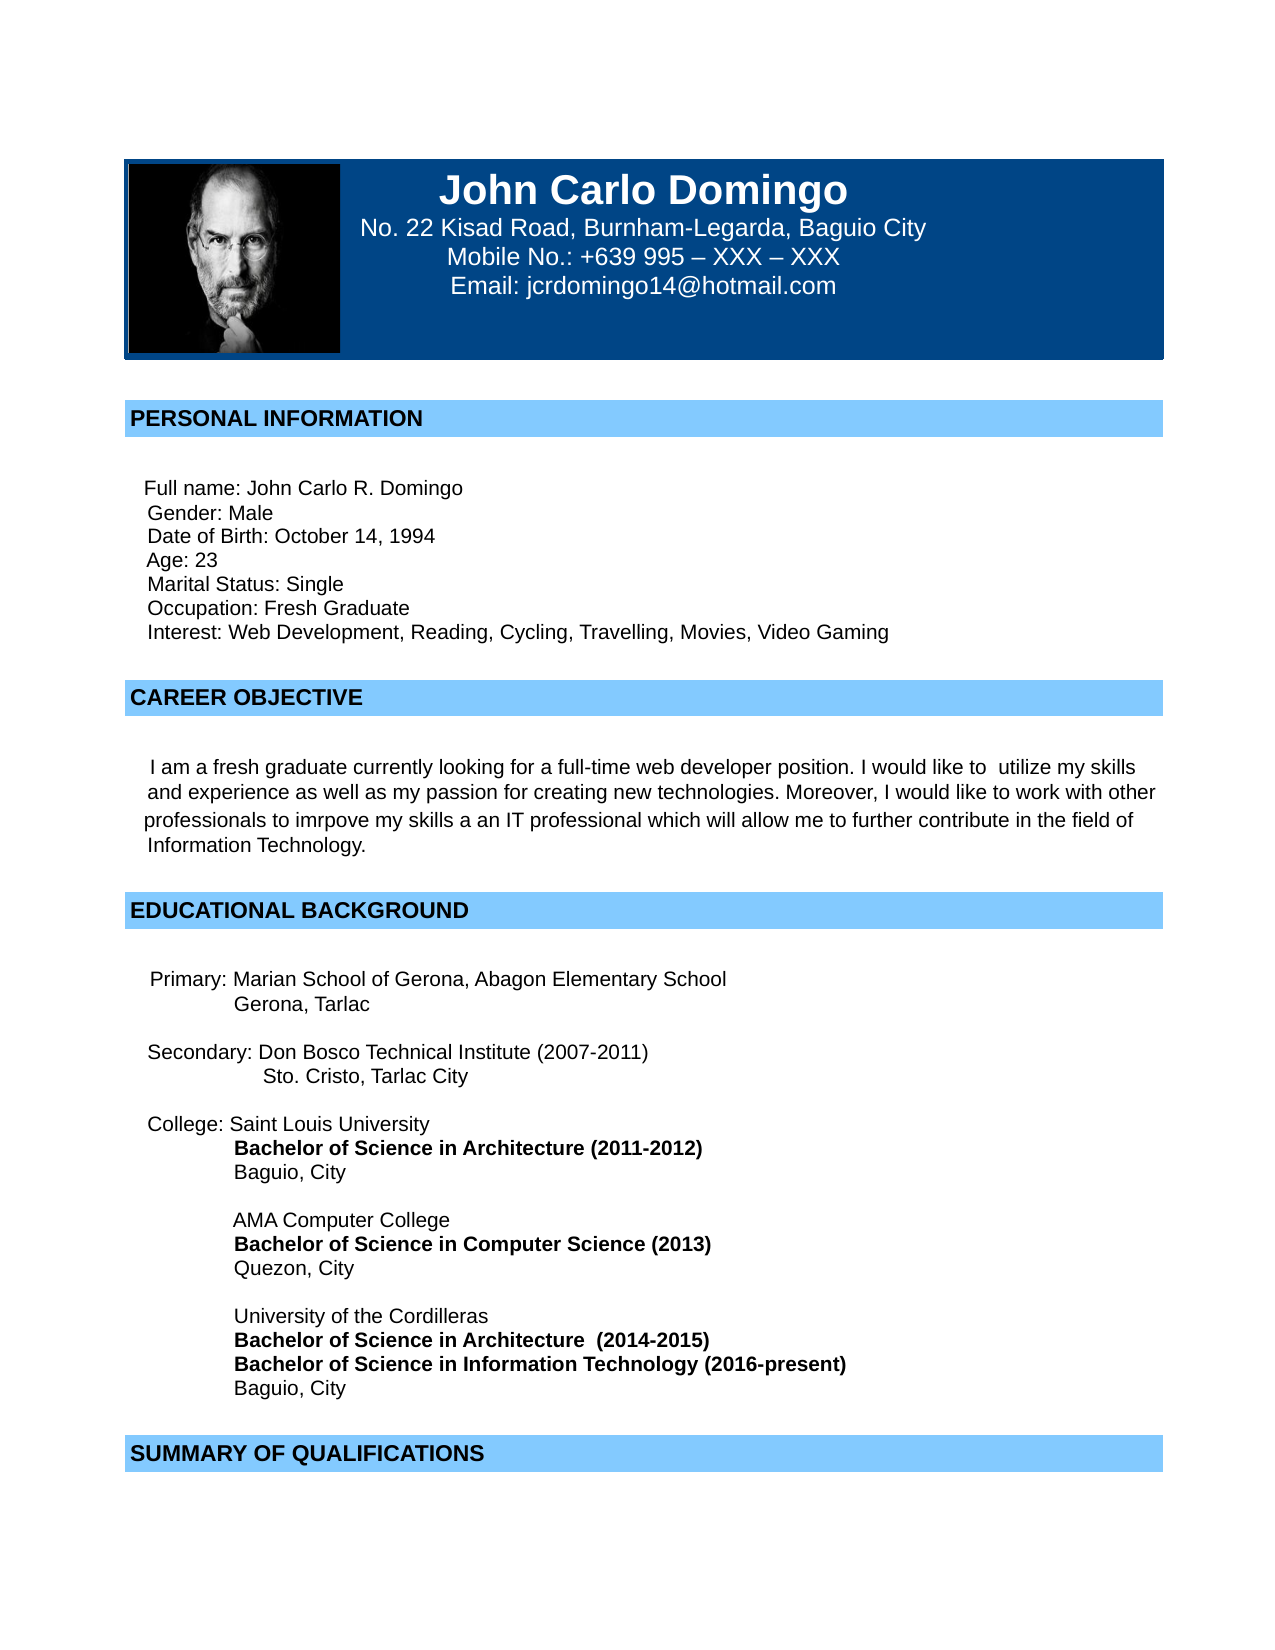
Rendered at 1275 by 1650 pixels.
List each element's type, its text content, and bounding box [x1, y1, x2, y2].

table_cell [125, 360, 1163, 399]
table_cell Full name: John Carlo R. Domingo Gender: Male Date of Birth: October 14, 1994 Age: 23 Marital Status: Single Occupation: Fresh Graduate Interest: Web Development, Reading, Cycling, Travelling, Movies, Video Gaming [125, 438, 1163, 678]
table_cell [125, 1473, 1163, 1512]
table_cell CAREER OBJECTIVE [125, 680, 1163, 716]
table_cell Primary: Marian School of Gerona, Abagon Elementary School Gerona, Tarlac Secondary: Don Bosco Technical Institute (2007-2011) Sto. Cristo, Tarlac City College: Saint Louis University Bachelor of Science in Architecture (2011-2012) Baguio, City AMA Computer College Bachelor of Science in Computer Science (2013) Quezon, City University of the Cordilleras Bachelor of Science in Architecture (2014-2015) Bachelor of Science in Information Technology (2016-present) Baguio, City [125, 930, 1163, 1434]
table_cell EDUCATIONAL BACKGROUND [125, 892, 1163, 929]
picture [128, 164, 340, 353]
table_cell I am a fresh graduate currently looking for a full-time web developer position. I would like to utilize my skills and experience as well as my passion for creating new technologies. Moreover, I would like to work with other professionals to imrpove my skills a an IT professional which will allow me to further contribute in the field of Information Technology. [125, 717, 1163, 891]
table_header John Carlo Domingo No. 22 Kisad Road, Burnham-Legarda, Baguio City Mobile No.: +639 995 – XXX – XXX Email: jcrdomingo14@hotmail.com [125, 160, 1163, 359]
table_cell SUMMARY OF QUALIFICATIONS [125, 1435, 1163, 1472]
table_cell PERSONAL INFORMATION [125, 400, 1163, 437]
